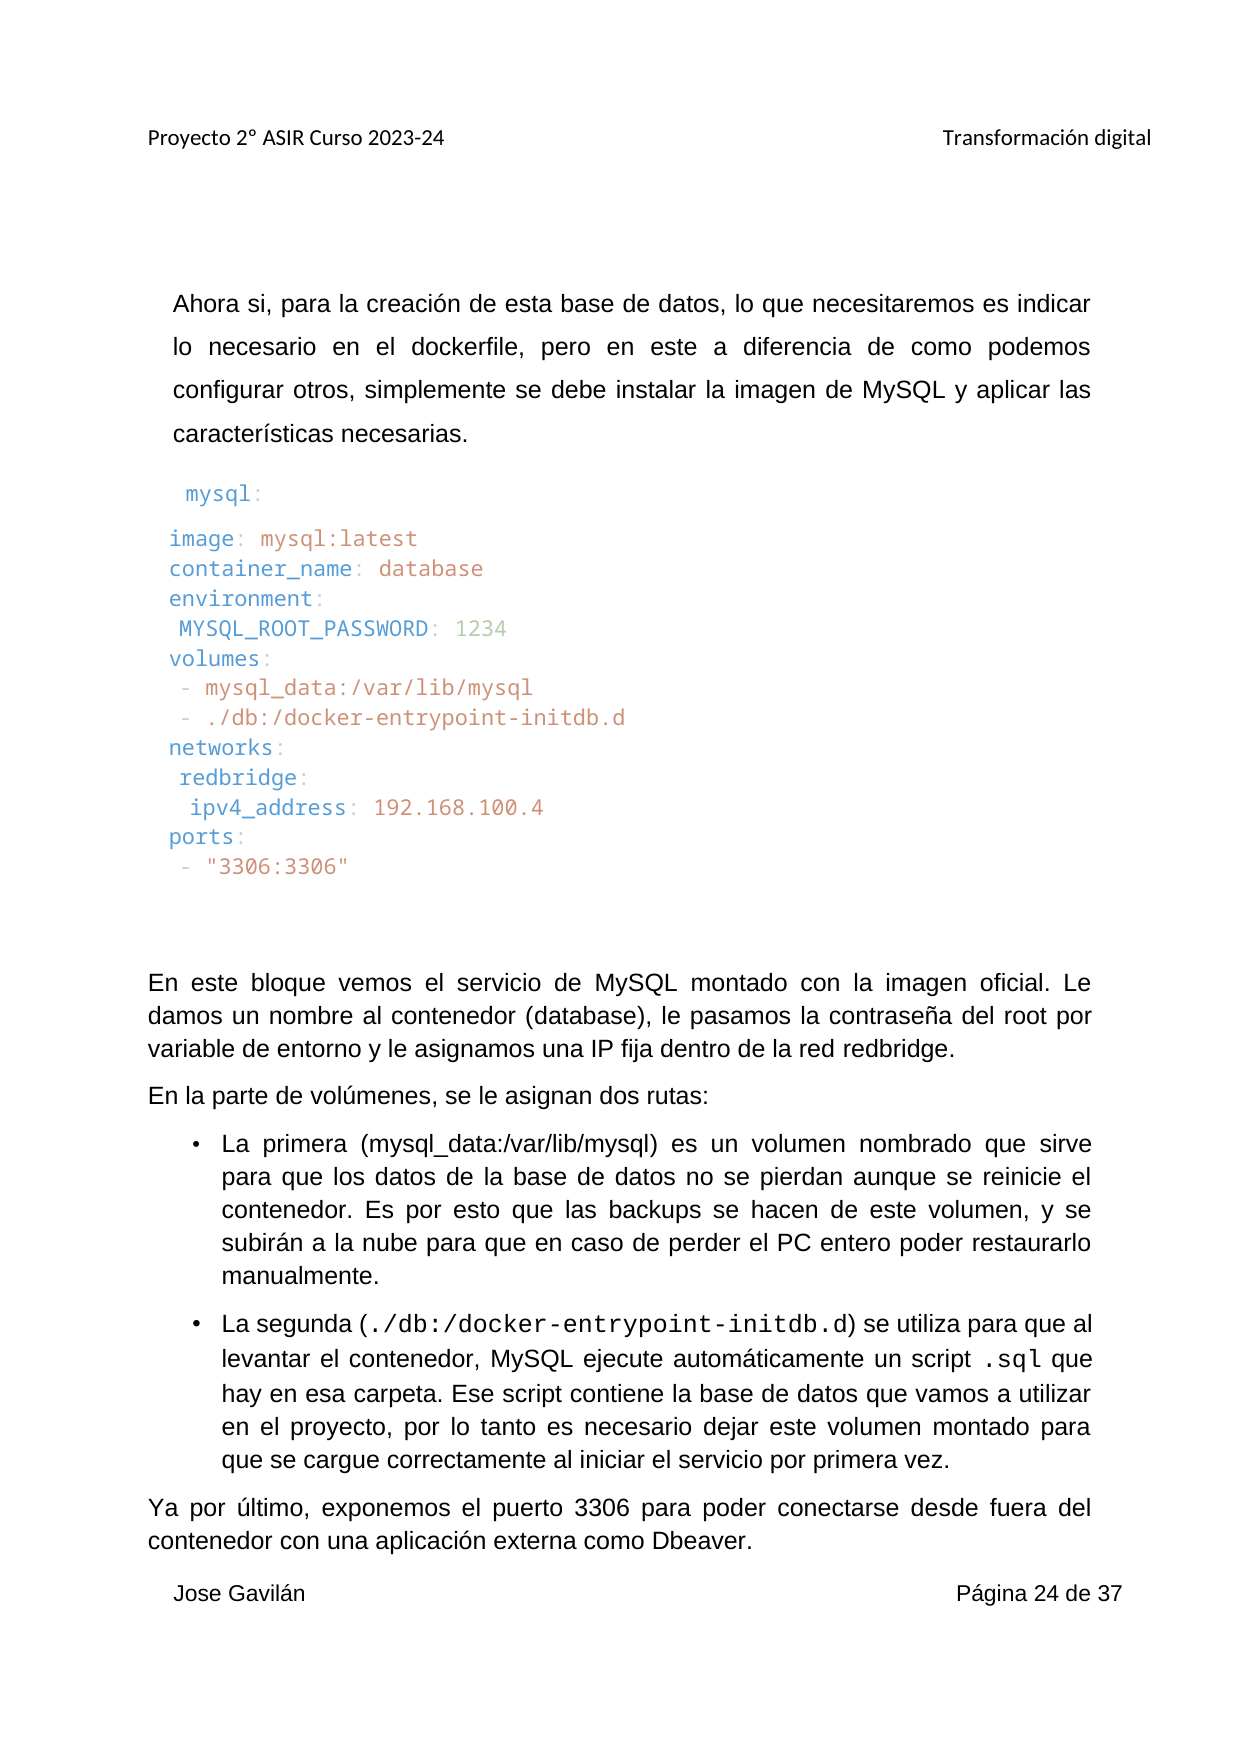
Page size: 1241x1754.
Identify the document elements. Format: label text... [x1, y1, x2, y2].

text MYSQL_ROOT_PASSWORD: 1234 [148, 613, 1093, 642]
text Ya por último, exponemos el puerto 3306 para poder conectarse desde fuera del contenedor con una aplicación externa como Dbeaver. [148, 1493, 1093, 1554]
text - mysql_data:/var/lib/mysql [148, 672, 1093, 702]
text networks: [148, 732, 1093, 762]
text ipv4_address: 192.168.100.4 [148, 791, 1093, 821]
list La primera (mysql_data:/var/lib/mysql) es un volumen nombrado que sirve para que los datos de la base de datos no se pierdan aunque se reinicie el contenedor. Es por esto que las backups se hacen de este volumen, y se subirán a la nube para que en caso de perder el PC entero poder restaurarlo manualmente. [192, 1129, 1093, 1290]
text mysql: [173, 478, 388, 508]
text En la parte de volúmenes, se le asignan dos rutas: [148, 1081, 1093, 1110]
text Ahora si, para la creación de esta base de datos, lo que necesitaremos es indicar lo necesario en el dockerfile, pero en este a diferencia de como podemos configurar otros, simplemente se debe instalar la imagen de MySQL y aplicar las características necesarias. [173, 288, 1092, 447]
text volumes: [148, 642, 1093, 672]
text - ./db:/docker-entrypoint-initdb.d [148, 702, 1093, 732]
text image: mysql:latest [148, 523, 1093, 553]
text ports: [148, 821, 1093, 851]
list La segunda (./db:/docker-entrypoint-initdb.d) se utiliza para que al levantar el contenedor, MySQL ejecute automáticamente un script .sql que hay en esa carpeta. Ese script contiene la base de datos que vamos a utilizar en el proyecto, por lo tanto es necesario dejar este volumen montado para que se cargue correctamente al iniciar el servicio por primera vez. [192, 1309, 1093, 1474]
text container_name: database [148, 553, 1093, 583]
text environment: [148, 583, 1093, 613]
text En este bloque vemos el servicio de MySQL montado con la imagen oficial. Le damos un nombre al contenedor (database), le pasamos la contraseña del root por variable de entorno y le asignamos una IP fija dentro de la red redbridge. [148, 968, 1093, 1062]
text - "3306:3306" [148, 851, 1093, 881]
text redbridge: [148, 762, 1093, 791]
